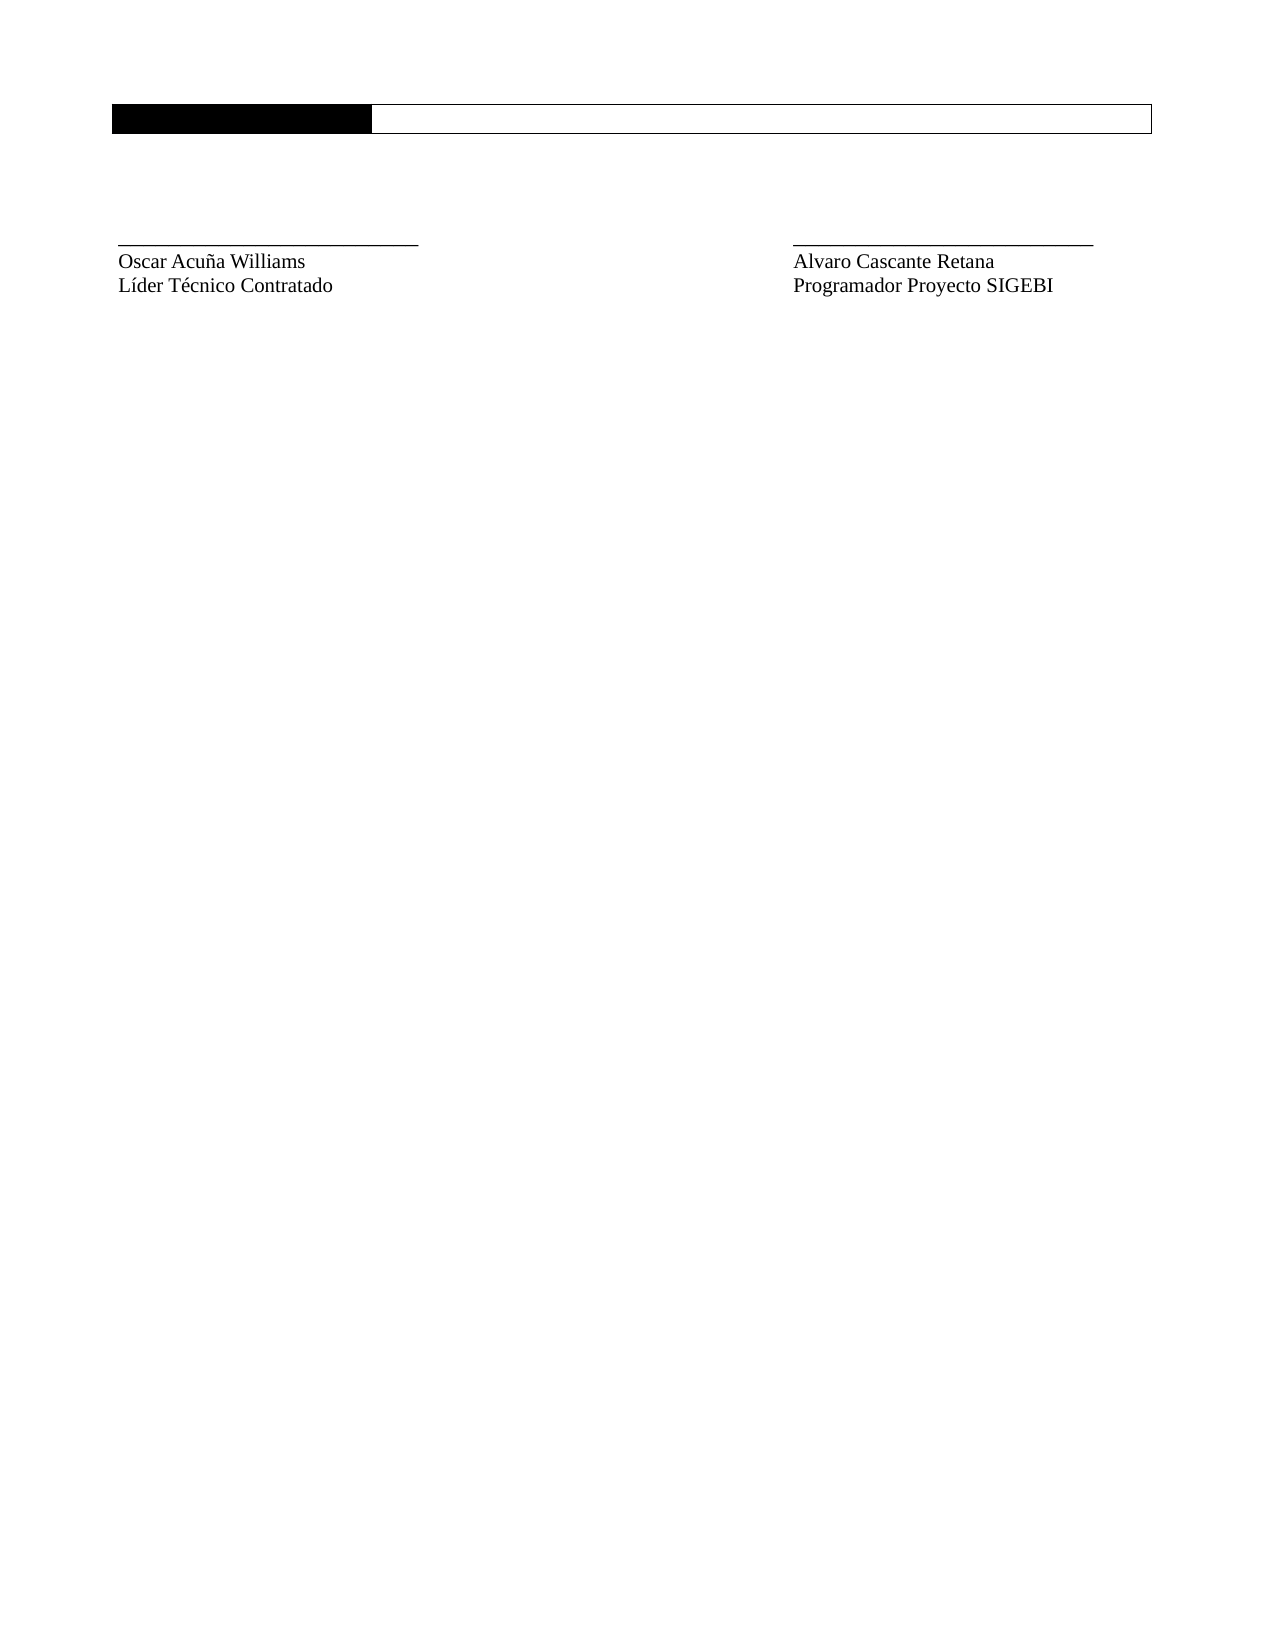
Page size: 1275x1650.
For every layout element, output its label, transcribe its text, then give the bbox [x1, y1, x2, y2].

table_cell [372, 105, 1151, 133]
text Oscar Acuña Williams Alvaro Cascante Retana [118, 249, 1157, 273]
text Líder Técnico Contratado Programador Proyecto SIGEBI [118, 273, 1157, 297]
text ________________________ ________________________ [118, 221, 1157, 249]
table_cell [113, 105, 371, 133]
